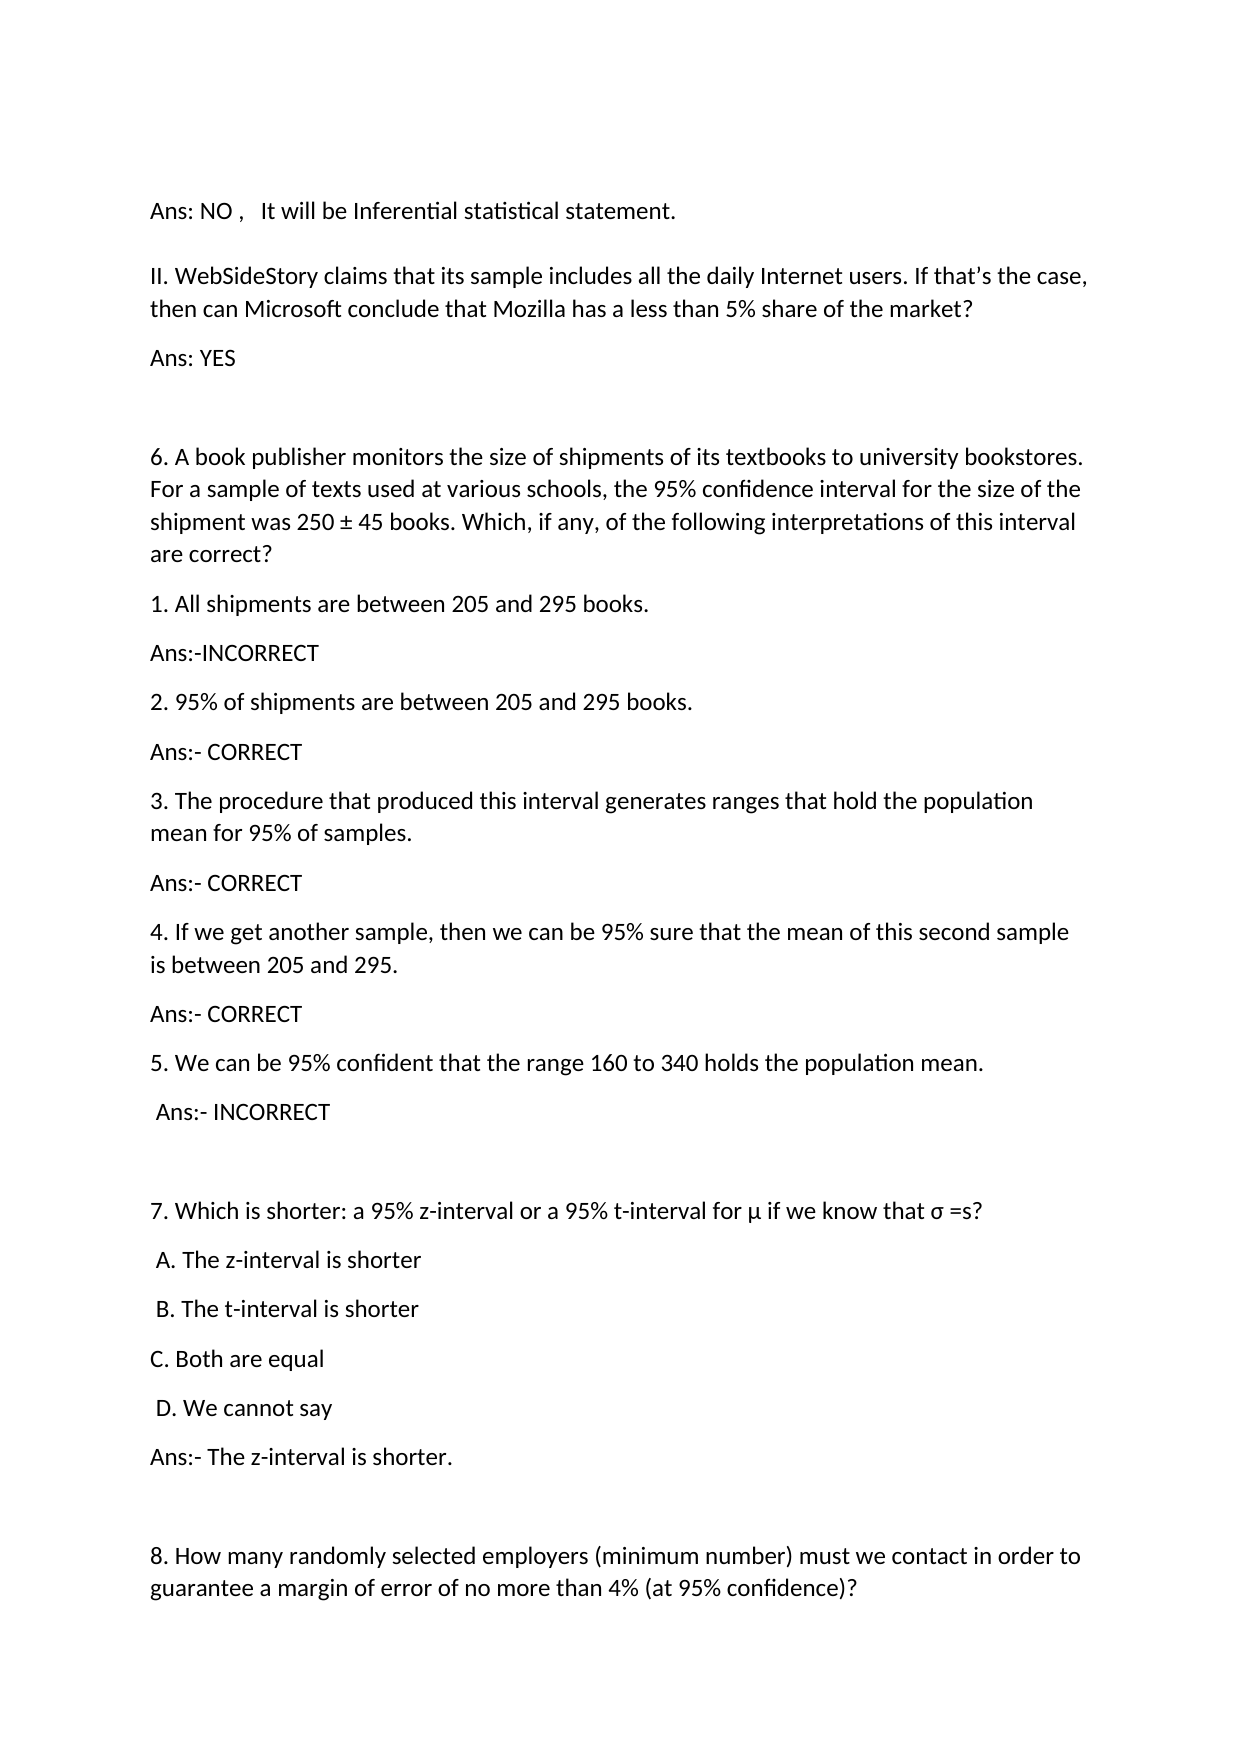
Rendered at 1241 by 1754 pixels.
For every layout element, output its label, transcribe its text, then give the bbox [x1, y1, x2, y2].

text Ans:- CORRECT [150, 736, 1090, 766]
text 1. All shipments are between 205 and 295 books. [150, 588, 1090, 618]
text Ans: YES [150, 342, 1090, 373]
text 4. If we get another sample, then we can be 95% sure that the mean of this second sample is between 205 and 295. [150, 916, 1090, 979]
text Ans:- The z-interval is shorter. [150, 1441, 1090, 1472]
text Ans:- INCORRECT [150, 1097, 1090, 1127]
text 7. Which is shorter: a 95% z-interval or a 95% t-interval for μ if we know that σ =s? [150, 1195, 1090, 1226]
text D. We cannot say [150, 1392, 1090, 1423]
text 6. A book publisher monitors the size of shipments of its textbooks to university bookstores. For a sample of texts used at various schools, the 95% confidence interval for the size of the shipment was 250 ± 45 books. Which, if any, of the following interpretations of this interval are correct? [150, 441, 1090, 569]
text B. The t-interval is shorter [150, 1294, 1090, 1324]
text Ans: NO , It will be Inferential statistical statement. [150, 150, 1090, 238]
text 3. The procedure that produced this interval generates ranges that hold the population mean for 95% of samples. [150, 785, 1090, 848]
text C. Both are equal [150, 1343, 1090, 1373]
text II. WebSideStory claims that its sample includes all the daily Internet users. If that’s the case, then can Microsoft conclude that Mozilla has a less than 5% share of the market? [150, 260, 1090, 323]
text Ans:-INCORRECT [150, 637, 1090, 668]
text 8. How many randomly selected employers (minimum number) must we contact in order to guarantee a margin of error of no more than 4% (at 95% confidence)? [150, 1540, 1090, 1603]
text A. The z-interval is shorter [150, 1244, 1090, 1275]
text 5. We can be 95% confident that the range 160 to 340 holds the population mean. [150, 1047, 1090, 1078]
text Ans:- CORRECT [150, 867, 1090, 897]
text Ans:- CORRECT [150, 998, 1090, 1028]
text 2. 95% of shipments are between 205 and 295 books. [150, 686, 1090, 717]
